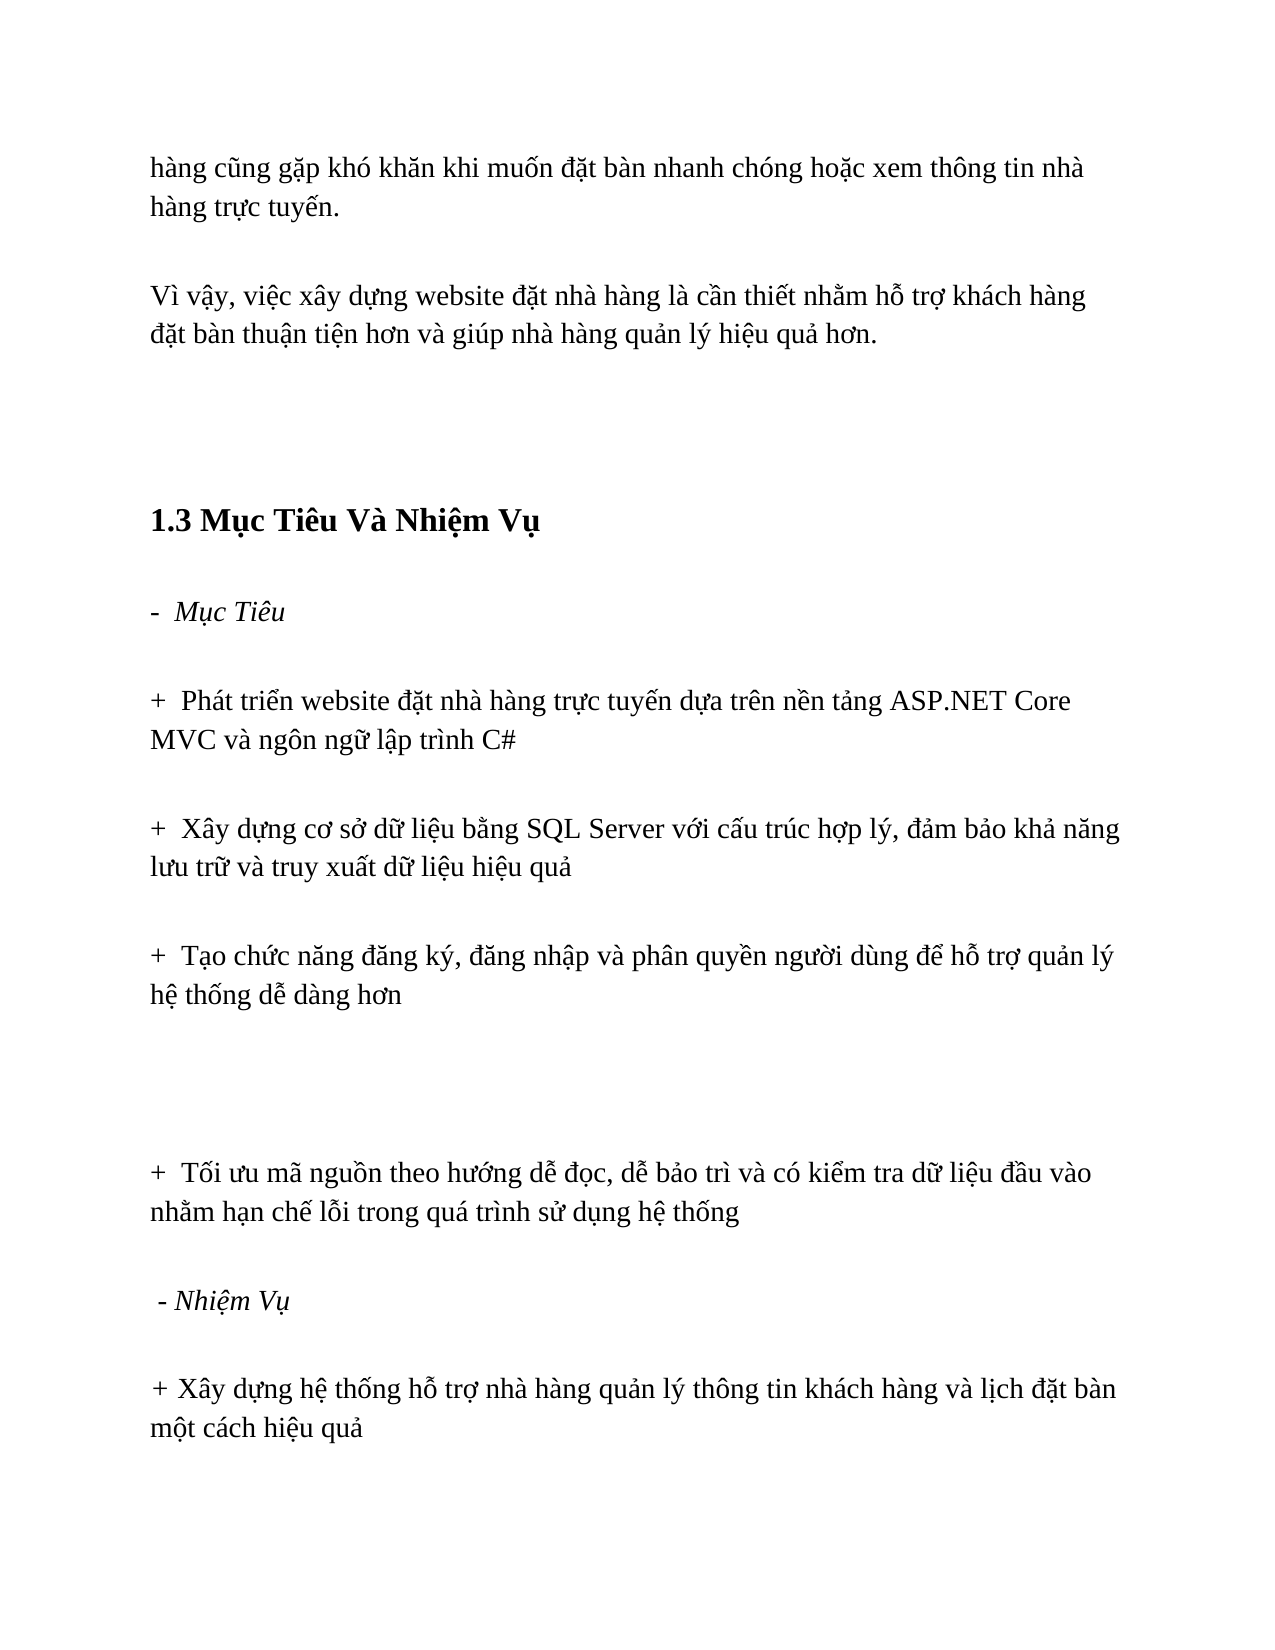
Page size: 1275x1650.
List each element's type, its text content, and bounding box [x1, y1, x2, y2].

text + Phát triển website đặt nhà hàng trực tuyến dựa trên nền tảng ASP.NET Core MVC và ngôn ngữ lập trình C# [150, 683, 1125, 755]
text 1.3 Mục Tiêu Và Nhiệm Vụ [150, 500, 1125, 538]
text + Xây dựng cơ sở dữ liệu bằng SQL Server với cấu trúc hợp lý, đảm bảo khả năng lưu trữ và truy xuất dữ liệu hiệu quả [150, 811, 1125, 883]
text - Nhiệm Vụ [150, 1283, 1125, 1316]
text Vì vậy, việc xây dựng website đặt nhà hàng là cần thiết nhằm hỗ trợ khách hàng đặt bàn thuận tiện hơn và giúp nhà hàng quản lý hiệu quả hơn. [150, 278, 1125, 350]
text + Tối ưu mã nguồn theo hướng dễ đọc, dễ bảo trì và có kiểm tra dữ liệu đầu vào nhằm hạn chế lỗi trong quá trình sử dụng hệ thống [150, 1155, 1125, 1227]
text hàng cũng gặp khó khăn khi muốn đặt bàn nhanh chóng hoặc xem thông tin nhà hàng trực tuyến. [150, 150, 1125, 222]
text + Tạo chức năng đăng ký, đăng nhập và phân quyền người dùng để hỗ trợ quản lý hệ thống dễ dàng hơn [150, 938, 1125, 1011]
text - Mục Tiêu [150, 594, 1125, 628]
text + Xây dựng hệ thống hỗ trợ nhà hàng quản lý thông tin khách hàng và lịch đặt bàn một cách hiệu quả [150, 1372, 1125, 1444]
